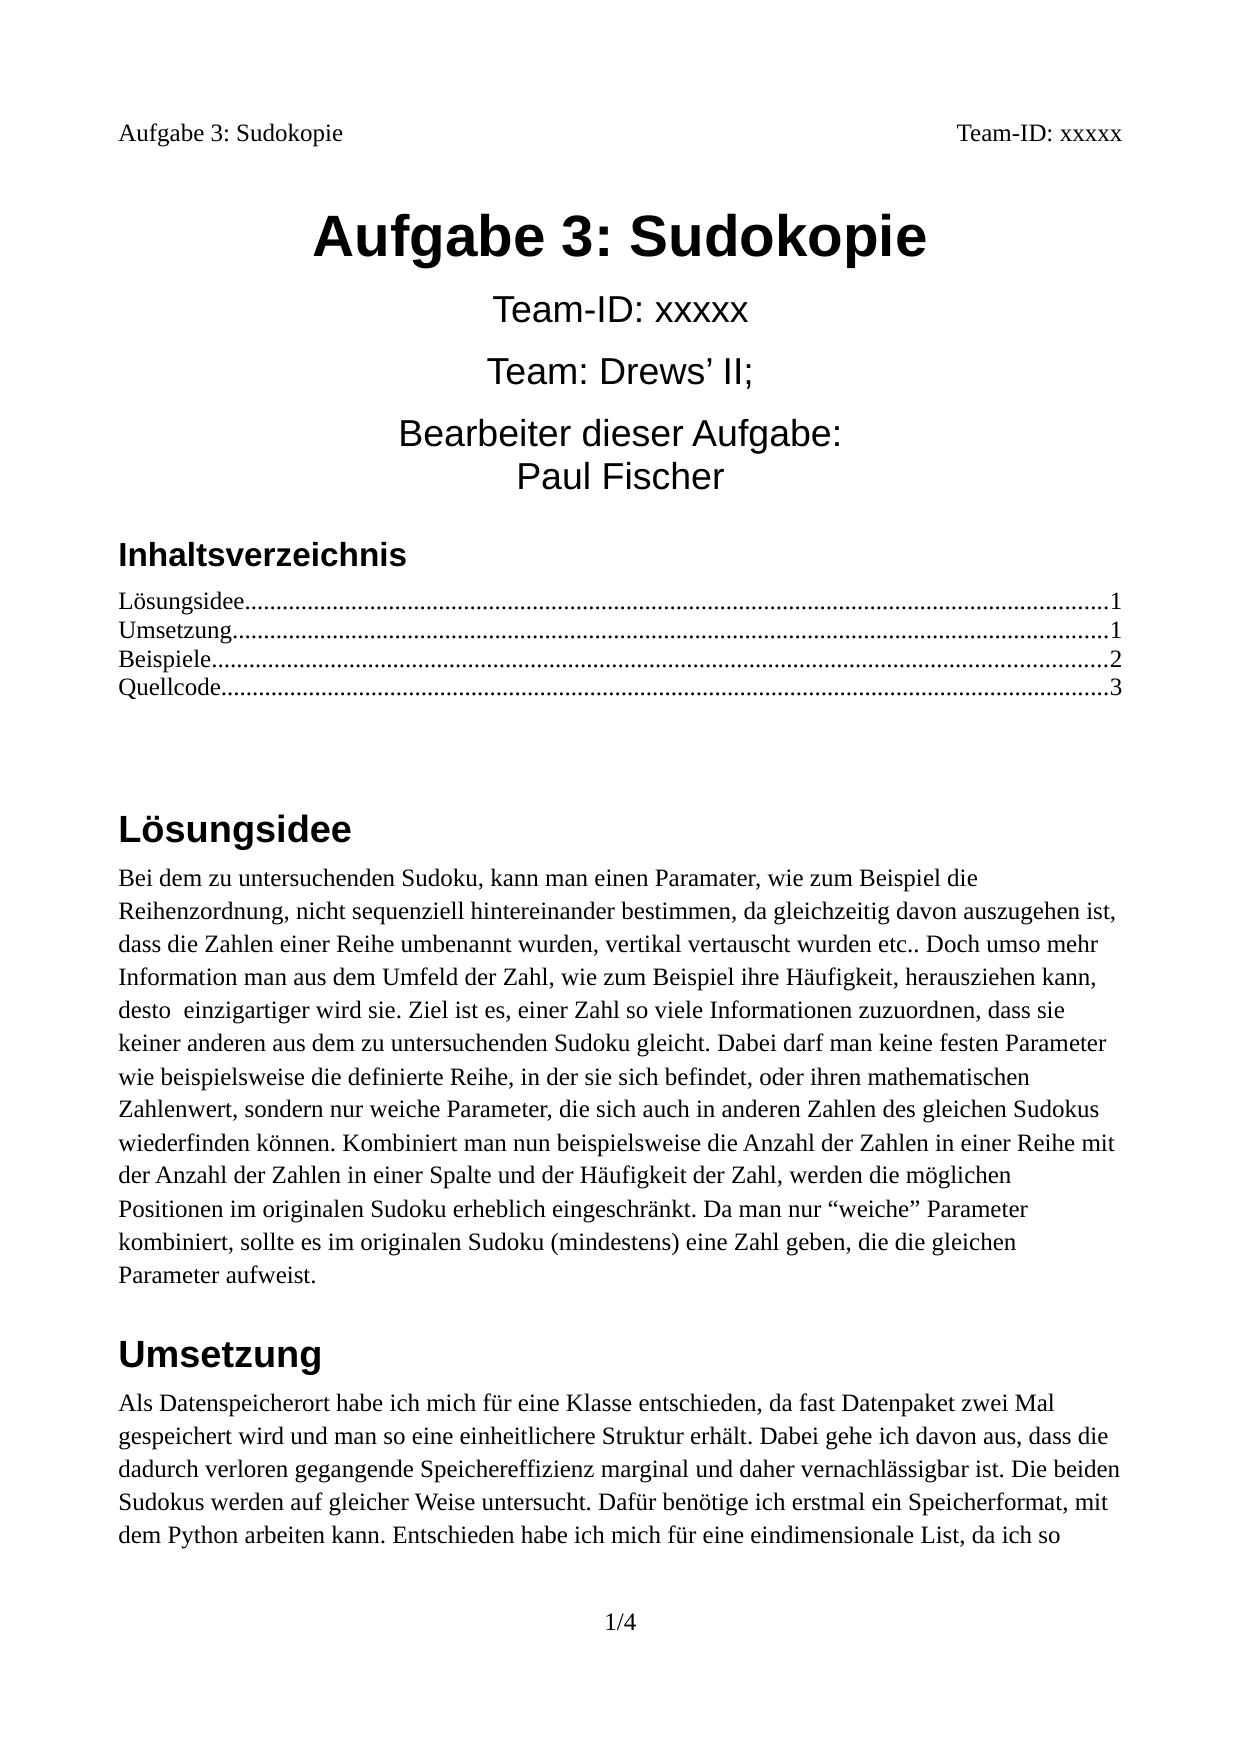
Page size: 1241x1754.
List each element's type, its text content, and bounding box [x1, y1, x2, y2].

subtitle Bearbeiter dieser Aufgabe: Paul Fischer [118, 411, 1122, 498]
text Als Datenspeicherort habe ich mich für eine Klasse entschieden, da fast Datenpaket zwei Mal gespeichert wird und man so eine einheitlichere Struktur erhält. Dabei gehe ich davon aus, dass die dadurch verloren gegangende Speichereffizienz marginal und daher vernachlässigbar ist. Die beiden Sudokus werden auf gleicher Weise untersucht. Dafür benötige ich erstmal ein Speicherformat, mit dem Python arbeiten kann. Entschieden habe ich mich für eine eindimensionale List, da ich so [118, 1388, 1122, 1549]
subtitle Team: Drews’ II; [118, 349, 1122, 393]
title Aufgabe 3: Sudokopie [118, 202, 1122, 269]
subtitle Inhaltsverzeichnis [118, 535, 1122, 574]
subtitle Lösungsidee [118, 807, 1122, 851]
subtitle Team-ID: xxxxx [118, 288, 1122, 331]
text Quellcode 3 [118, 672, 1122, 701]
text Beispiele 2 [118, 644, 1122, 672]
subtitle Umsetzung [118, 1332, 1122, 1376]
text Bei dem zu untersuchenden Sudoku, kann man einen Paramater, wie zum Beispiel die Reihenzordnung, nicht sequenziell hintereinander bestimmen, da gleichzeitig davon auszugehen ist, dass die Zahlen einer Reihe umbenannt wurden, vertikal vertauscht wurden etc.. Doch umso mehr Information man aus dem Umfeld der Zahl, wie zum Beispiel ihre Häufigkeit, herausziehen kann, desto einzigartiger wird sie. Ziel ist es, einer Zahl so viele Informationen zuzuordnen, dass sie keiner anderen aus dem zu untersuchenden Sudoku gleicht. Dabei darf man keine festen Parameter wie beispielsweise die definierte Reihe, in der sie sich befindet, oder ihren mathematischen Zahlenwert, sondern nur weiche Parameter, die sich auch in anderen Zahlen des gleichen Sudokus wiederfinden können. Kombiniert man nun beispielsweise die Anzahl der Zahlen in einer Reihe mit der Anzahl der Zahlen in einer Spalte und der Häufigkeit der Zahl, werden die möglichen Positionen im originalen Sudoku erheblich eingeschränkt. Da man nur “weiche” Parameter kombiniert, sollte es im originalen Sudoku (mindestens) eine Zahl geben, die die gleichen Parameter aufweist. [118, 863, 1122, 1288]
text Umsetzung 1 [118, 615, 1122, 644]
text Lösungsidee 1 [118, 586, 1122, 615]
